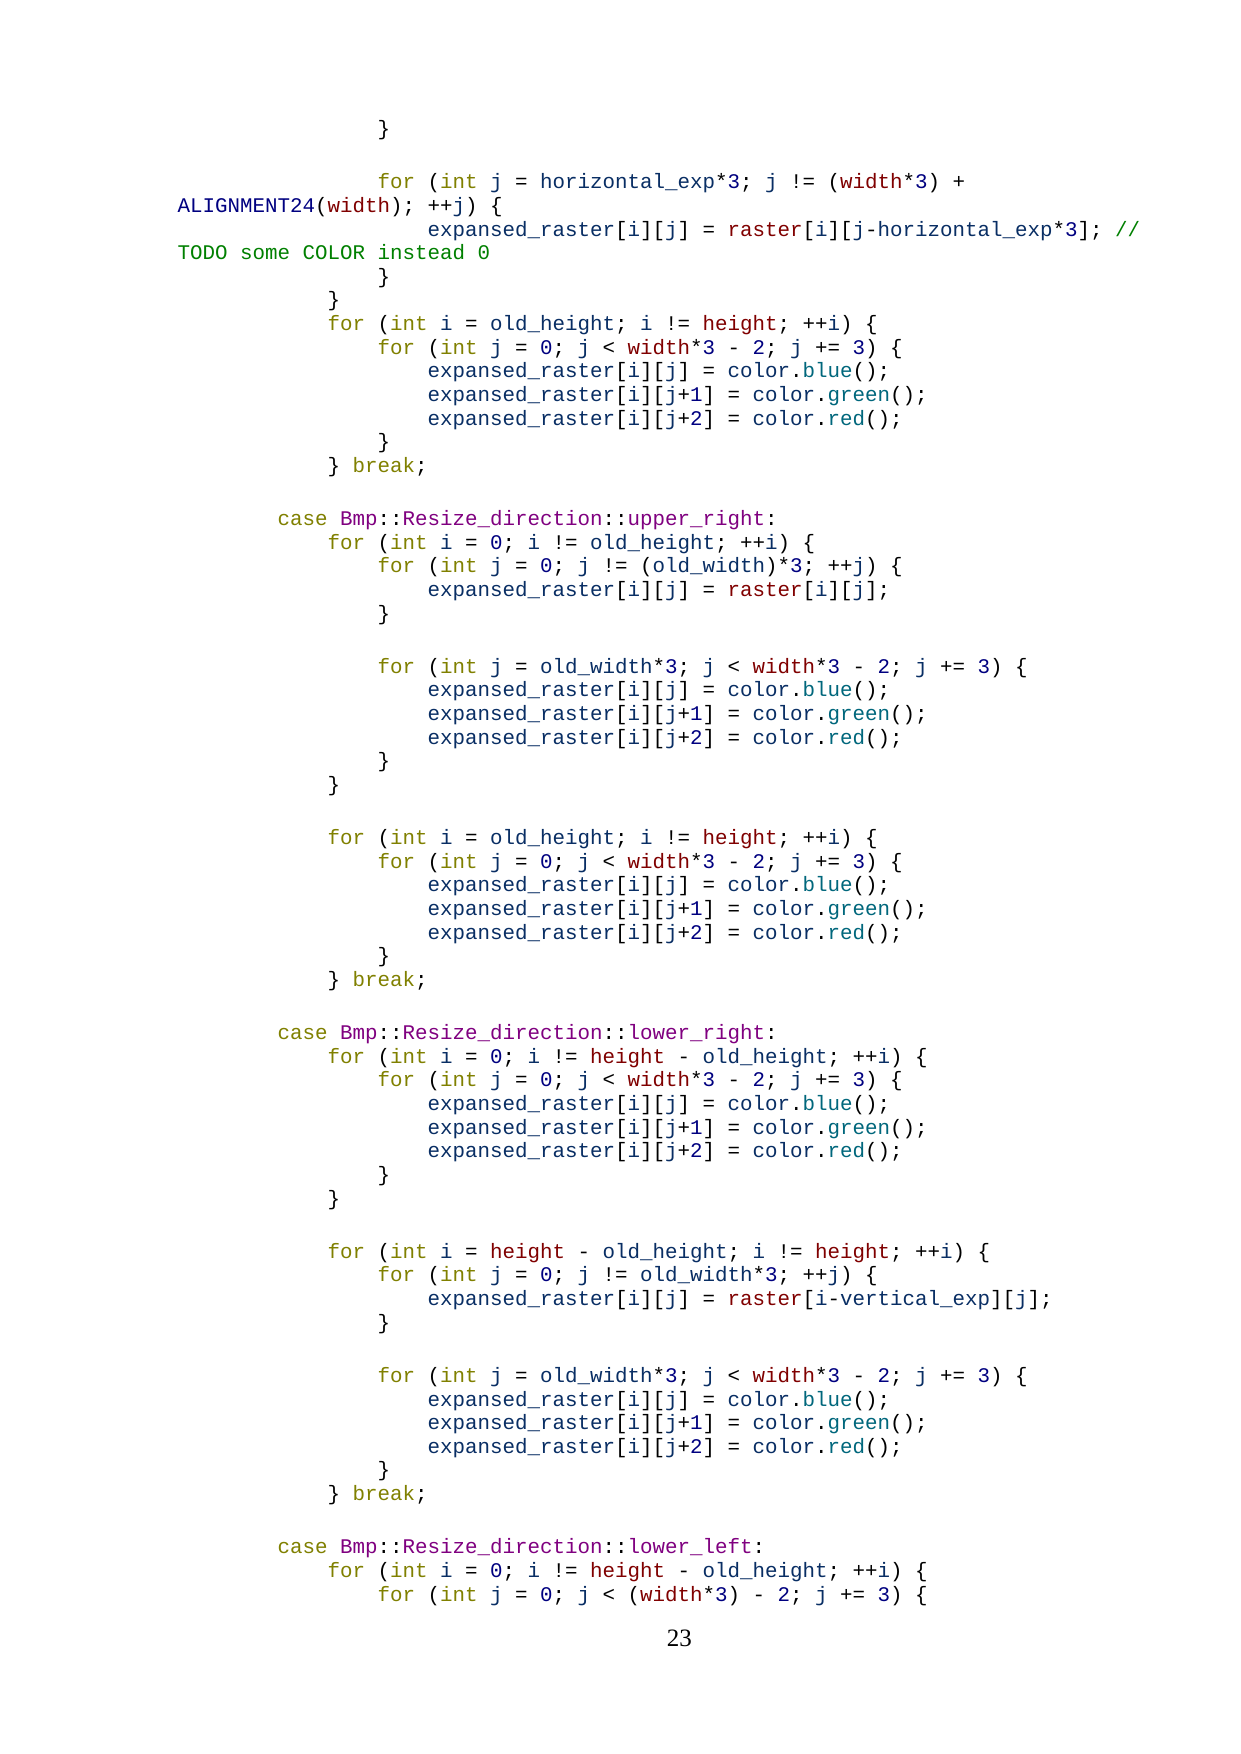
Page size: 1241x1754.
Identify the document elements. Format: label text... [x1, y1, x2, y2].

text } [177, 1459, 1181, 1483]
text expansed_raster[i][j] = color.blue(); [177, 874, 1181, 898]
text for (int i = height - old_height; i != height; ++i) { [177, 1241, 1181, 1264]
text for (int i = 0; i != height - old_height; ++i) { [177, 1046, 1181, 1069]
text expansed_raster[i][j] = color.blue(); [177, 679, 1181, 703]
text expansed_raster[i][j+1] = color.green(); [177, 1412, 1181, 1436]
text } [177, 603, 1181, 626]
text for (int j = 0; j < width*3 - 2; j += 3) { [177, 1069, 1181, 1093]
text expansed_raster[i][j+1] = color.green(); [177, 898, 1181, 922]
text for (int j = 0; j < width*3 - 2; j += 3) { [177, 337, 1181, 360]
text } [177, 266, 1181, 289]
text } break; [177, 969, 1181, 993]
text expansed_raster[i][j] = raster[i][j]; [177, 579, 1181, 603]
text expansed_raster[i][j] = raster[i-vertical_exp][j]; [177, 1288, 1181, 1312]
text expansed_raster[i][j+2] = color.red(); [177, 408, 1181, 431]
text expansed_raster[i][j+2] = color.red(); [177, 1436, 1181, 1459]
text expansed_raster[i][j+1] = color.green(); [177, 384, 1181, 408]
text for (int i = 0; i != old_height; ++i) { [177, 532, 1181, 555]
text for (int i = old_height; i != height; ++i) { [177, 313, 1181, 337]
text for (int i = old_height; i != height; ++i) { [177, 827, 1181, 851]
text for (int j = old_width*3; j < width*3 - 2; j += 3) { [177, 1365, 1181, 1388]
text } [177, 1312, 1181, 1335]
text } break; [177, 1483, 1181, 1507]
text expansed_raster[i][j+2] = color.red(); [177, 1140, 1181, 1164]
text } [177, 945, 1181, 969]
text for (int j = 0; j != (old_width)*3; ++j) { [177, 555, 1181, 579]
text } [177, 118, 1181, 142]
text for (int i = 0; i != height - old_height; ++i) { [177, 1560, 1181, 1583]
text } [177, 289, 1181, 313]
text } [177, 750, 1181, 774]
text for (int j = 0; j < (width*3) - 2; j += 3) { [177, 1583, 1181, 1607]
text expansed_raster[i][j+2] = color.red(); [177, 727, 1181, 750]
text case Bmp::Resize_direction::lower_right: [177, 1022, 1181, 1046]
text } break; [177, 455, 1181, 479]
text expansed_raster[i][j] = color.blue(); [177, 1388, 1181, 1412]
text } [177, 431, 1181, 455]
text for (int j = 0; j != old_width*3; ++j) { [177, 1264, 1181, 1288]
text } [177, 1188, 1181, 1211]
text } [177, 774, 1181, 798]
text for (int j = 0; j < width*3 - 2; j += 3) { [177, 851, 1181, 874]
text expansed_raster[i][j+1] = color.green(); [177, 703, 1181, 727]
text expansed_raster[i][j] = raster[i][j-horizontal_exp*3]; // TODO some COLOR instead 0 [177, 218, 1181, 266]
text case Bmp::Resize_direction::upper_right: [177, 508, 1181, 532]
text } [177, 1164, 1181, 1188]
text case Bmp::Resize_direction::lower_left: [177, 1536, 1181, 1560]
text expansed_raster[i][j+2] = color.red(); [177, 922, 1181, 945]
text expansed_raster[i][j+1] = color.green(); [177, 1117, 1181, 1140]
text for (int j = old_width*3; j < width*3 - 2; j += 3) { [177, 656, 1181, 679]
text expansed_raster[i][j] = color.blue(); [177, 1093, 1181, 1117]
text expansed_raster[i][j] = color.blue(); [177, 360, 1181, 384]
text for (int j = horizontal_exp*3; j != (width*3) + ALIGNMENT24(width); ++j) { [177, 171, 1181, 218]
